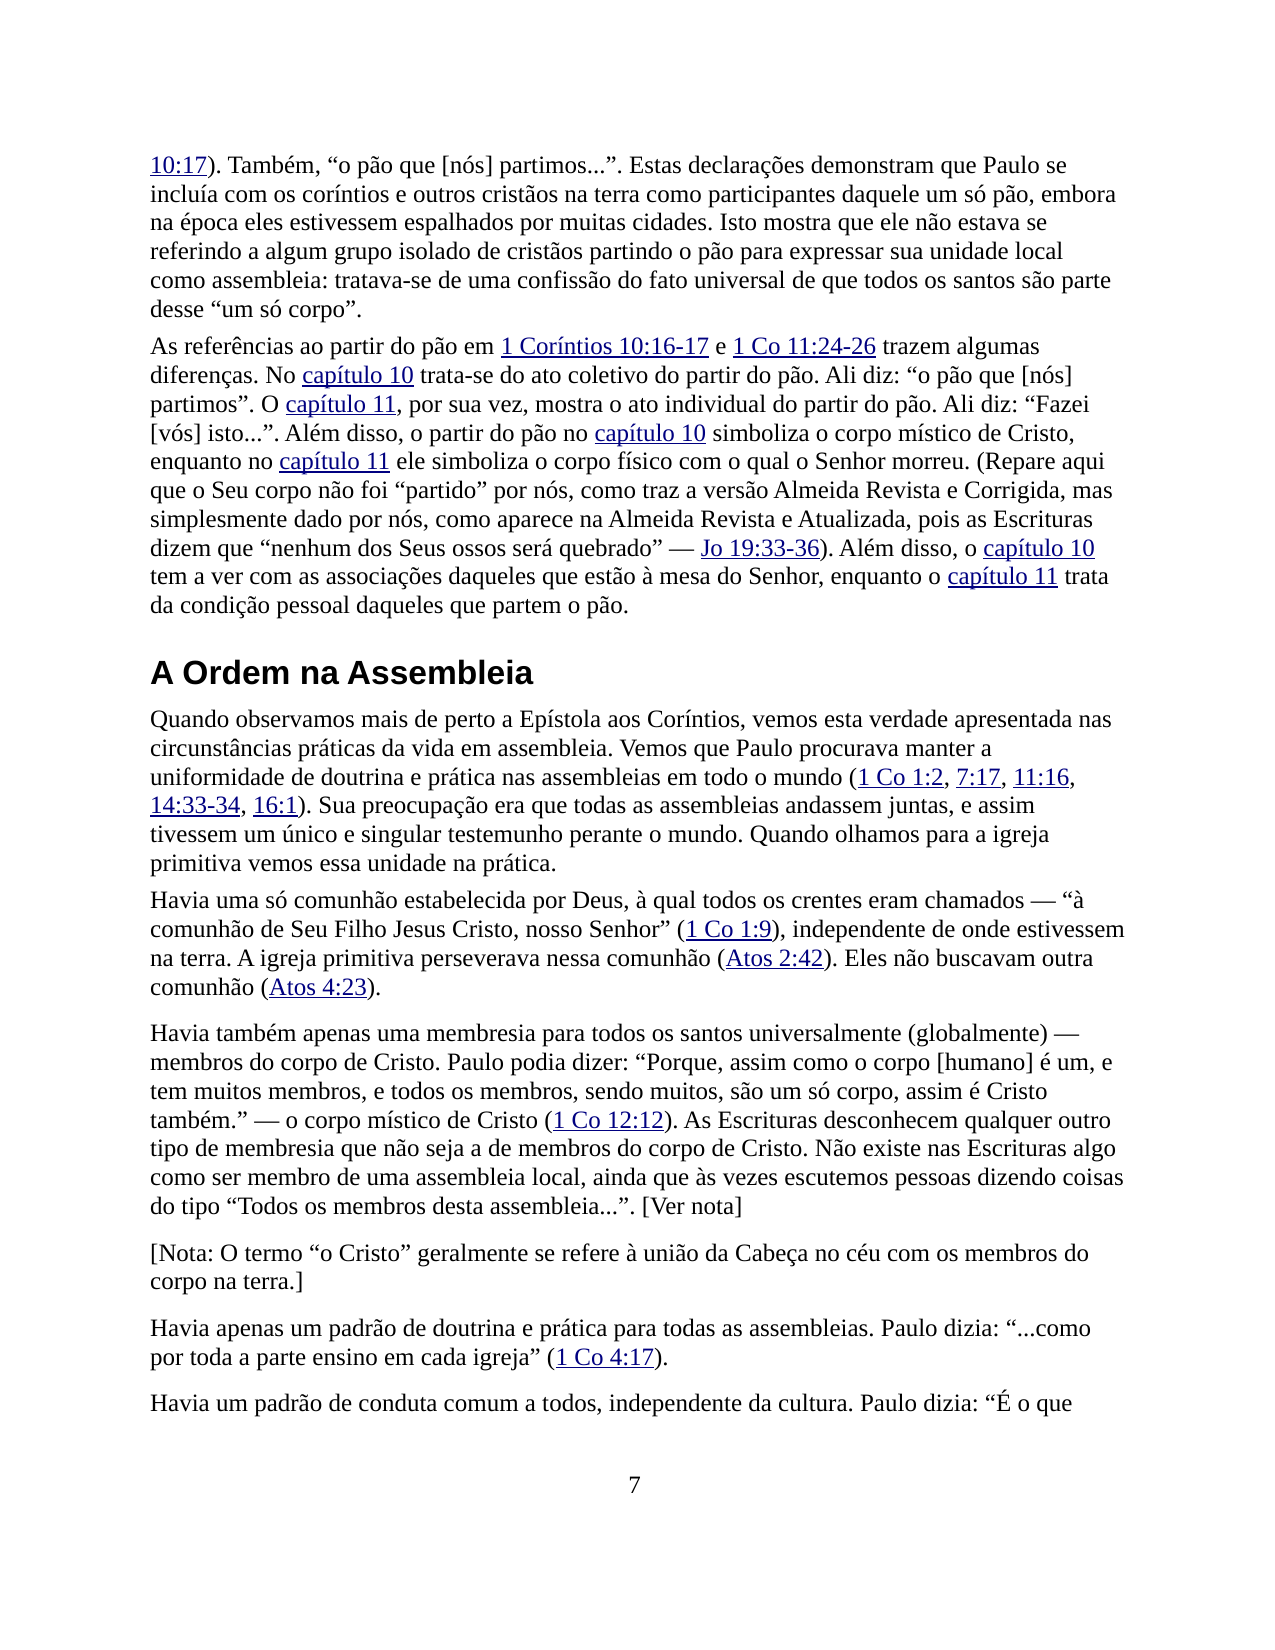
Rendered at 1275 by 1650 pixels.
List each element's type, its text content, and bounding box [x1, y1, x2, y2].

text Quando observamos mais de perto a Epístola aos Coríntios, vemos esta verdade apresentada nas circunstâncias práticas da vida em assembleia. Vemos que Paulo procurava manter a uniformidade de doutrina e prática nas assembleias em todo o mundo (1 Co 1:2, 7:17, 11:16, 14:33-34, 16:1). Sua preocupação era que todas as assembleias andassem juntas, e assim tivessem um único e singular testemunho perante o mundo. Quando olhamos para a igreja primitiva vemos essa unidade na prática. [150, 704, 1125, 877]
text Havia também apenas uma membresia para todos os santos universalmente (globalmente) — membros do corpo de Cristo. Paulo podia dizer: “Porque, assim como o corpo [humano] é um, e tem muitos membros, e todos os membros, sendo muitos, são um só corpo, assim é Cristo também.” — o corpo místico de Cristo (1 Co 12:12). As Escrituras desconhecem qualquer outro tipo de membresia que não seja a de membros do corpo de Cristo. Não existe nas Escrituras algo como ser membro de uma assembleia local, ainda que às vezes escutemos pessoas dizendo coisas do tipo “Todos os membros desta assembleia...”. [Ver nota] [150, 1018, 1125, 1220]
text Havia uma só comunhão estabelecida por Deus, à qual todos os crentes eram chamados — “à comunhão de Seu Filho Jesus Cristo, nosso Senhor” (1 Co 1:9), independente de onde estivessem na terra. A igreja primitiva perseverava nessa comunhão (Atos 2:42). Eles não buscavam outra comunhão (Atos 4:23). [150, 886, 1125, 1001]
text [Nota: O termo “o Cristo” geralmente se refere à união da Cabeça no céu com os membros do corpo na terra.] [150, 1238, 1125, 1295]
subtitle A Ordem na Assembleia [150, 653, 1125, 692]
text Havia um padrão de conduta comum a todos, independente da cultura. Paulo dizia: “É o que [150, 1388, 1125, 1417]
text 10:17). Também, “o pão que [nós] partimos...”. Estas declarações demonstram que Paulo se incluía com os coríntios e outros cristãos na terra como participantes daquele um só pão, embora na época eles estivessem espalhados por muitas cidades. Isto mostra que ele não estava se referindo a algum grupo isolado de cristãos partindo o pão para expressar sua unidade local como assembleia: tratava-se de uma confissão do fato universal de que todos os santos são parte desse “um só corpo”. [150, 150, 1125, 322]
text Havia apenas um padrão de doutrina e prática para todas as assembleias. Paulo dizia: “...como por toda a parte ensino em cada igreja” (1 Co 4:17). [150, 1313, 1125, 1371]
text As referências ao partir do pão em 1 Coríntios 10:16-17 e 1 Co 11:24-26 trazem algumas diferenças. No capítulo 10 trata-se do ato coletivo do partir do pão. Ali diz: “o pão que [nós] partimos”. O capítulo 11, por sua vez, mostra o ato individual do partir do pão. Ali diz: “Fazei [vós] isto...”. Além disso, o partir do pão no capítulo 10 simboliza o corpo místico de Cristo, enquanto no capítulo 11 ele simboliza o corpo físico com o qual o Senhor morreu. (Repare aqui que o Seu corpo não foi “partido” por nós, como traz a versão Almeida Revista e Corrigida, mas simplesmente dado por nós, como aparece na Almeida Revista e Atualizada, pois as Escrituras dizem que “nenhum dos Seus ossos será quebrado” — Jo 19:33-36). Além disso, o capítulo 10 tem a ver com as associações daqueles que estão à mesa do Senhor, enquanto o capítulo 11 trata da condição pessoal daqueles que partem o pão. [150, 331, 1125, 619]
